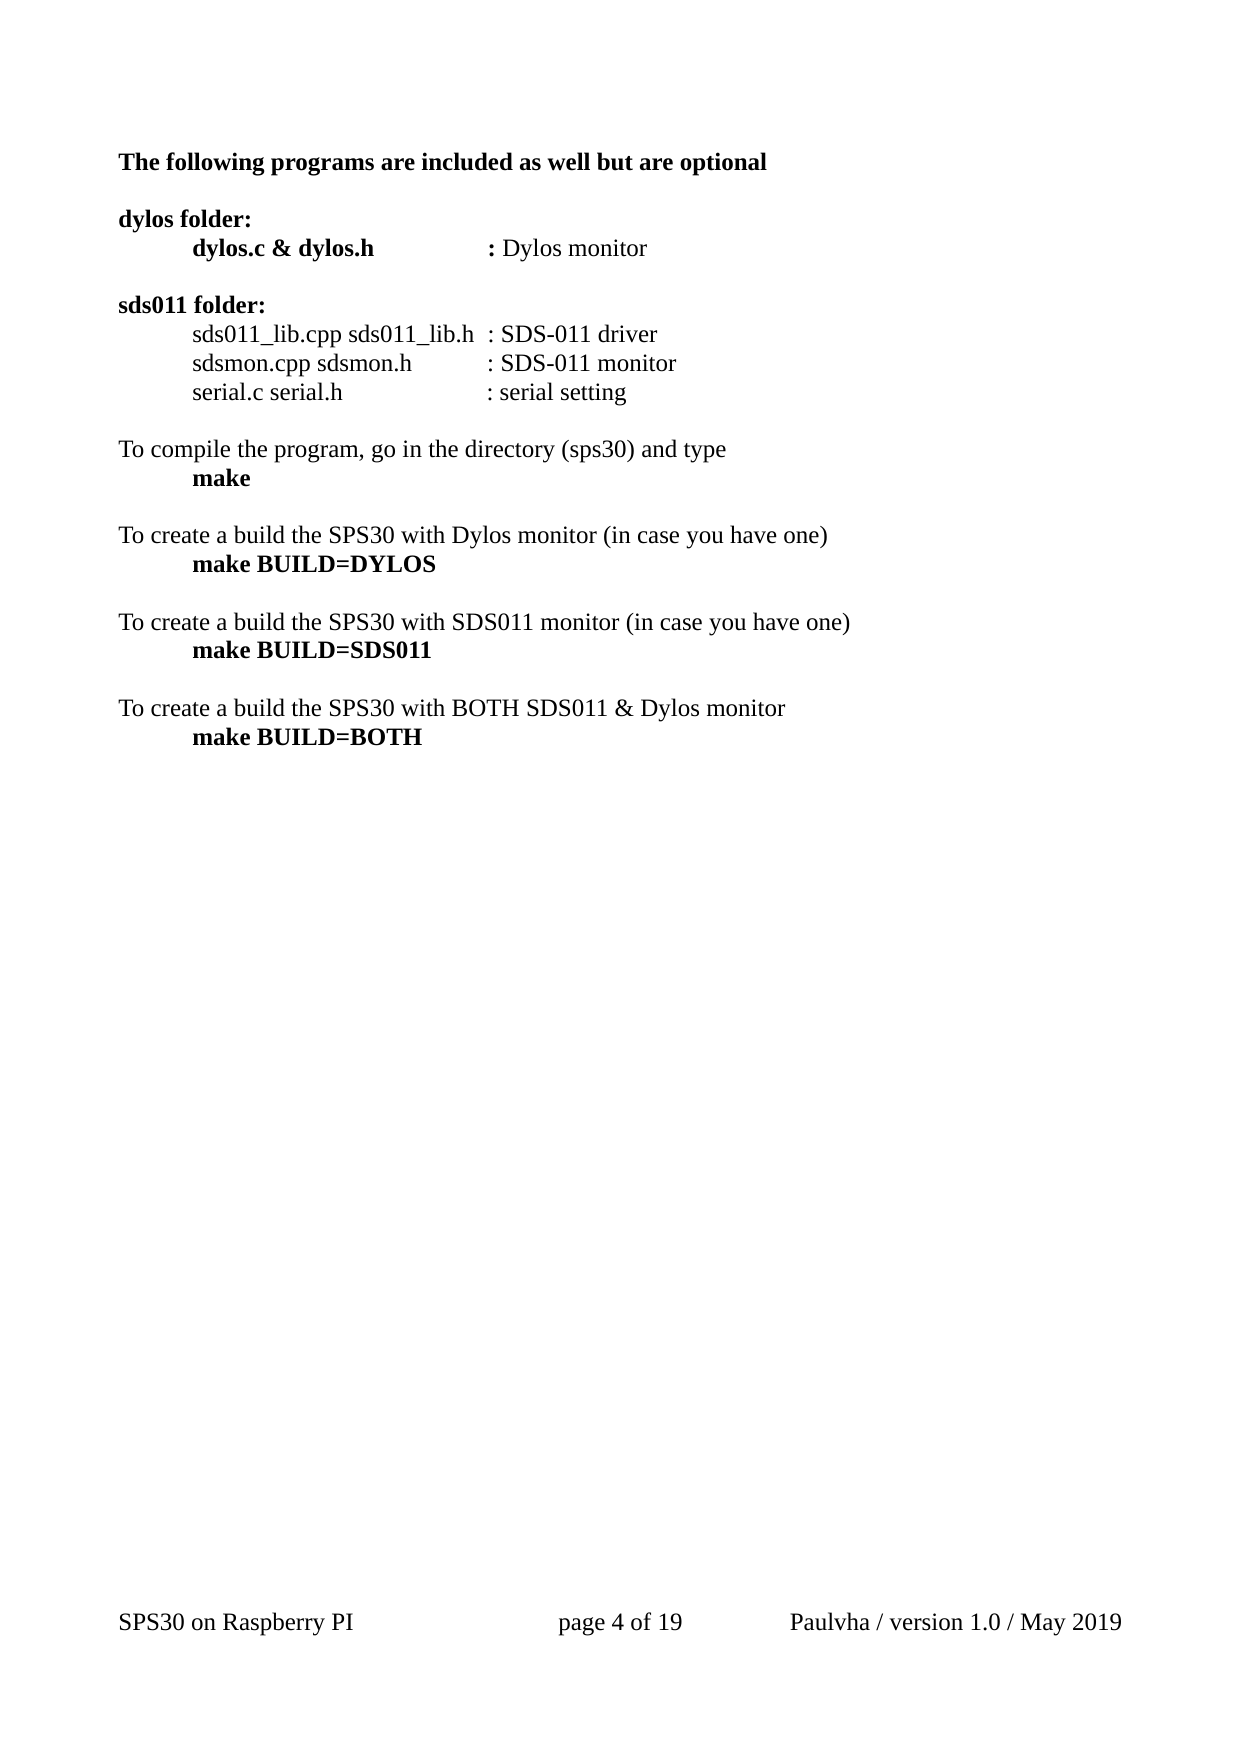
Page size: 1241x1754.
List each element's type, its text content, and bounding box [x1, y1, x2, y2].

text To create a build the SPS30 with BOTH SDS011 & Dylos monitor [118, 693, 1122, 722]
text To compile the program, go in the directory (sps30) and type [118, 434, 1122, 463]
text make BUILD=BOTH [118, 722, 1122, 751]
text make [118, 463, 1122, 492]
text The following programs are included as well but are optional [118, 147, 1122, 176]
text sds011 folder: [118, 291, 1122, 319]
text sdsmon.cpp sdsmon.h : SDS-011 monitor [118, 348, 1122, 377]
text serial.c serial.h : serial setting [118, 377, 1122, 406]
text make BUILD=DYLOS [118, 549, 1122, 578]
text dylos.c & dylos.h : Dylos monitor [118, 233, 1122, 262]
text To create a build the SPS30 with Dylos monitor (in case you have one) [118, 521, 1122, 549]
text dylos folder: [118, 204, 1122, 233]
text To create a build the SPS30 with SDS011 monitor (in case you have one) [118, 607, 1122, 636]
text sds011_lib.cpp sds011_lib.h : SDS-011 driver [118, 319, 1122, 348]
text make BUILD=SDS011 [118, 636, 1122, 664]
